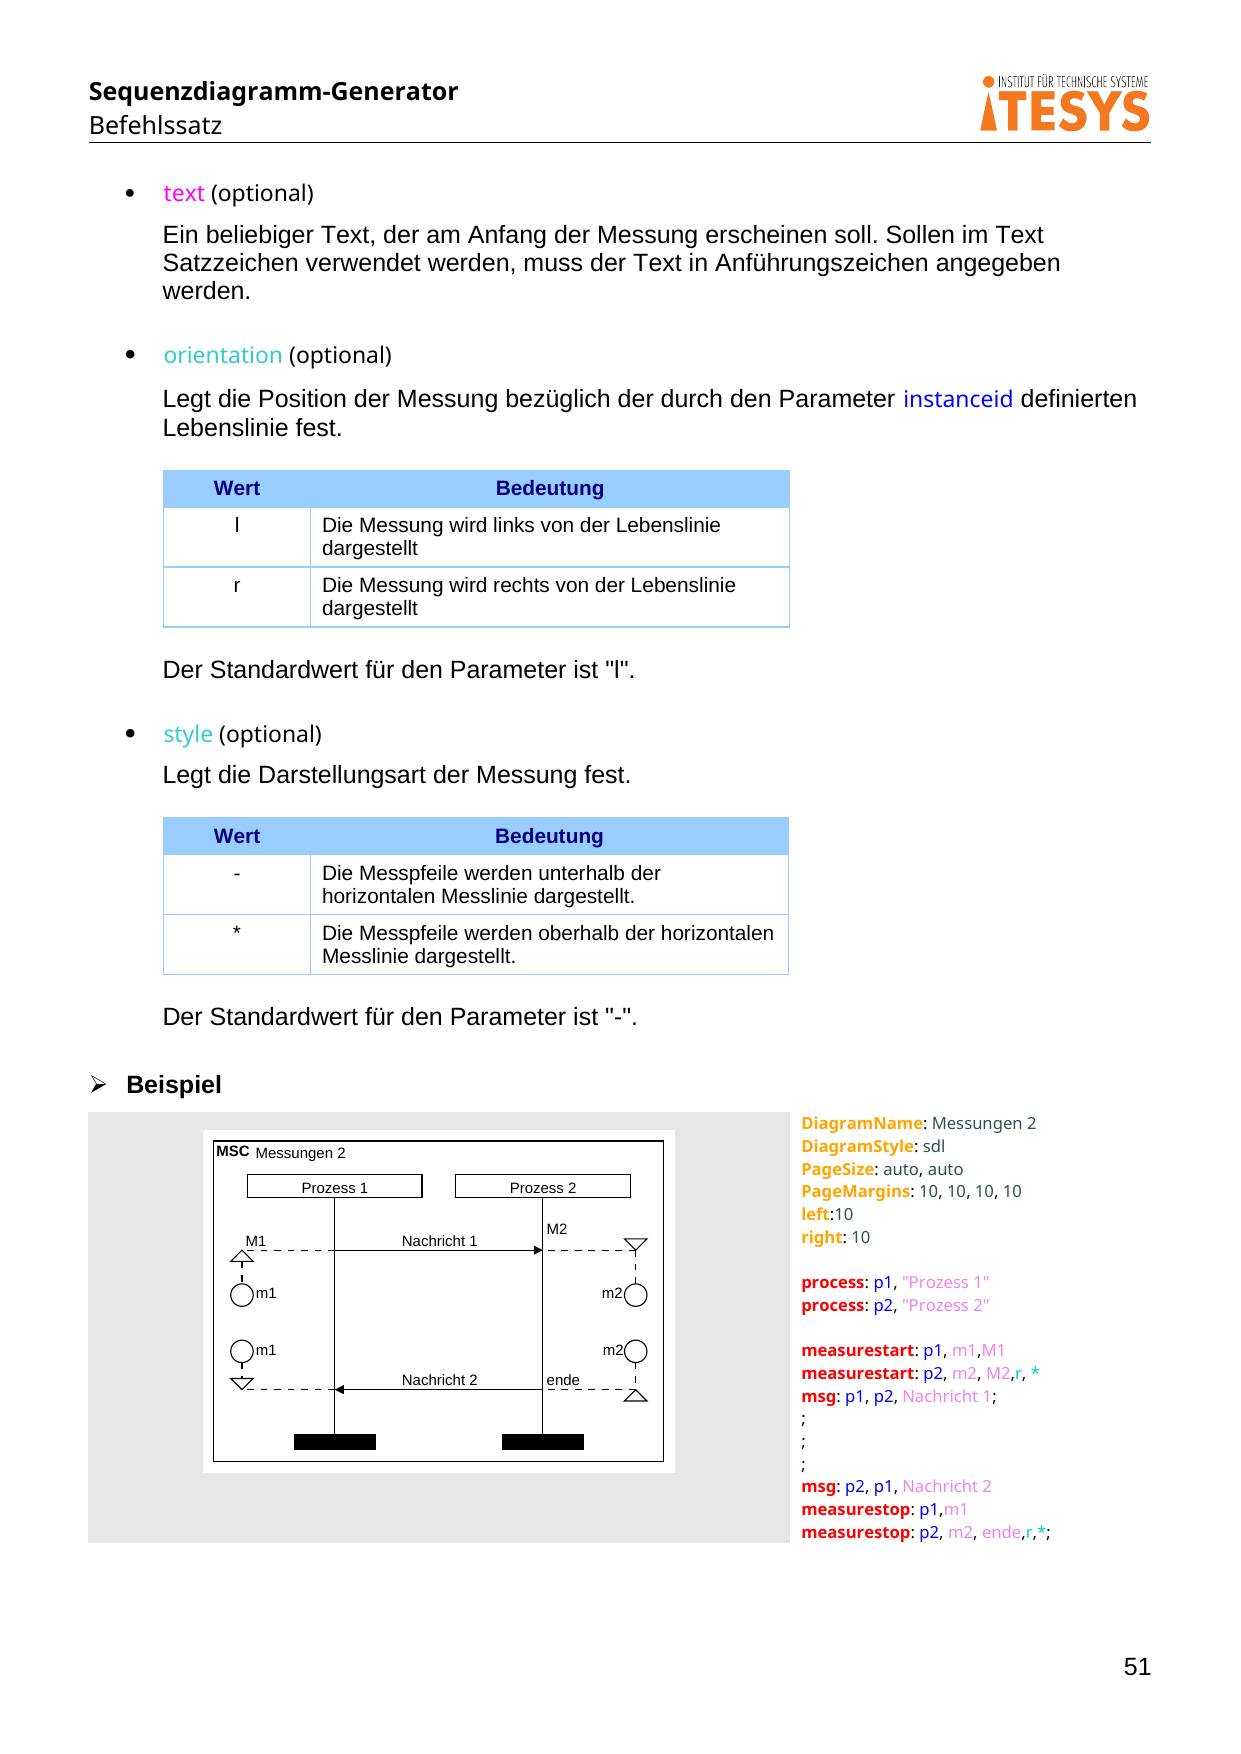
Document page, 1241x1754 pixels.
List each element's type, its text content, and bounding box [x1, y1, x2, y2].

table_cell r [164, 568, 310, 626]
table_cell l [164, 508, 310, 566]
text Ein beliebiger Text, der am Anfang der Messung erscheinen soll. Sollen im Text Satzzeichen verwendet werden, muss der Text in Anführungszeichen angegeben werden. [162, 221, 1152, 305]
table_header Wert [164, 471, 310, 506]
table_header Bedeutung [311, 818, 788, 854]
list orientation (optional) [126, 339, 1152, 370]
text Der Standardwert für den Parameter ist "l". [162, 655, 1152, 683]
text Legt die Position der Messung bezüglich der durch den Parameter instanceid definierten Lebenslinie fest. [162, 383, 1152, 442]
table_header Wert [164, 818, 310, 854]
text Der Standardwert für den Parameter ist "-". [162, 1003, 1152, 1031]
list text (optional) [126, 177, 1152, 208]
list Beispiel [88, 1071, 1152, 1099]
table_header DiagramName: Messungen 2 DiagramStyle: sdl PageSize: auto, auto PageMargins: 10, 10, 10, 10 left:10 right: 10 process: p1, "Prozess 1" process: p2, "Prozess 2" measurestart: p1, m1,M1 measurestart: p2, m2, M2,r, * msg: p1, p2, Nachricht 1; ; ; ; msg: p2, p1, Nachricht 2 measurestop: p1,m1 measurestop: p2, m2, ende,r,*; [790, 1112, 1151, 1543]
table_cell Die Messung wird links von der Lebenslinie dargestellt [311, 508, 789, 566]
table_header [88, 1112, 790, 1543]
table_cell Die Messung wird rechts von der Lebenslinie dargestellt [311, 568, 789, 626]
table_cell - [164, 855, 310, 914]
text Legt die Darstellungsart der Messung fest. [162, 761, 1152, 789]
picture [979, 73, 1151, 132]
table_header Bedeutung [311, 471, 789, 506]
list style (optional) [126, 717, 1152, 749]
table_cell Die Messpfeile werden oberhalb der horizontalen Messlinie dargestellt. [311, 915, 788, 974]
table_cell * [164, 915, 310, 974]
table_cell Die Messpfeile werden unterhalb der horizontalen Messlinie dargestellt. [311, 855, 788, 914]
